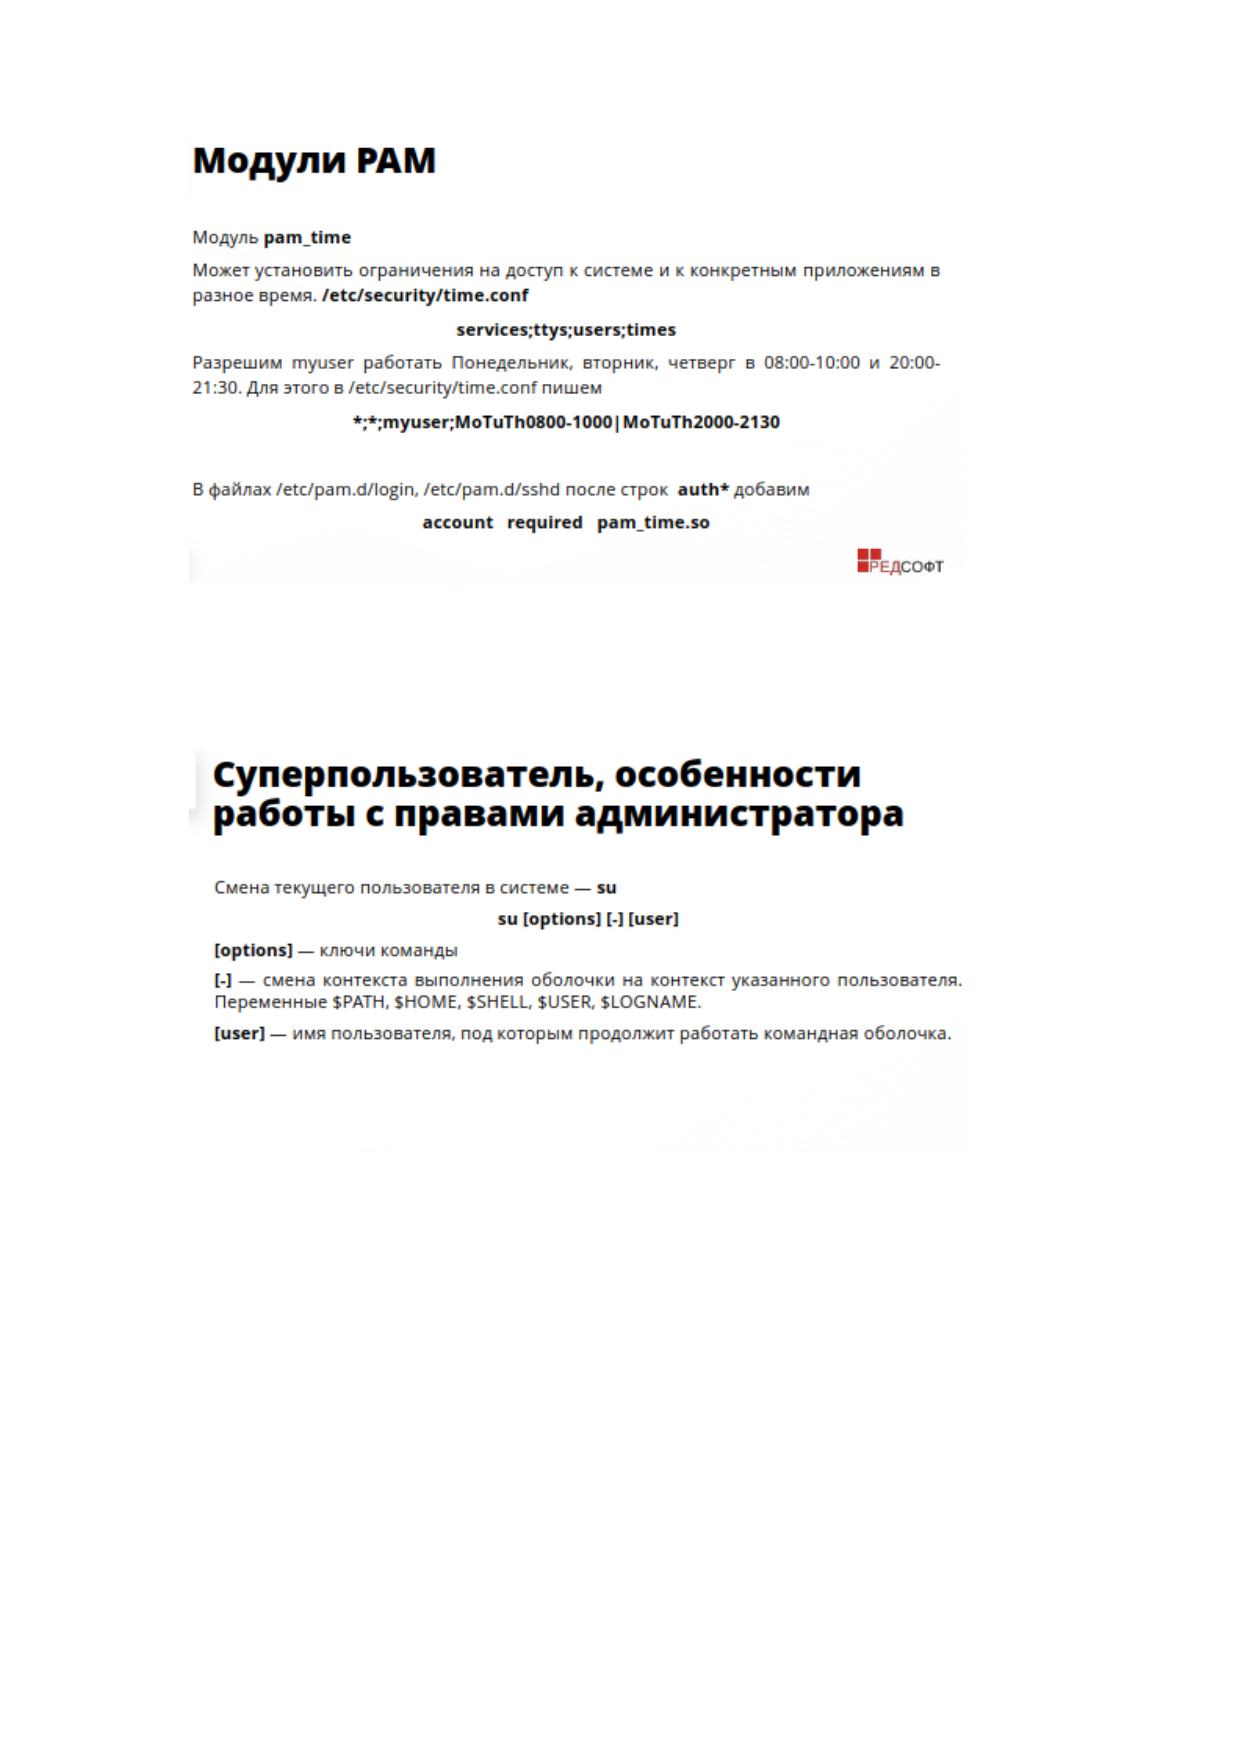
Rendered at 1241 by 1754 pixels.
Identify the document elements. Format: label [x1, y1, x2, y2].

picture [188, 134, 966, 585]
picture [188, 748, 970, 1154]
